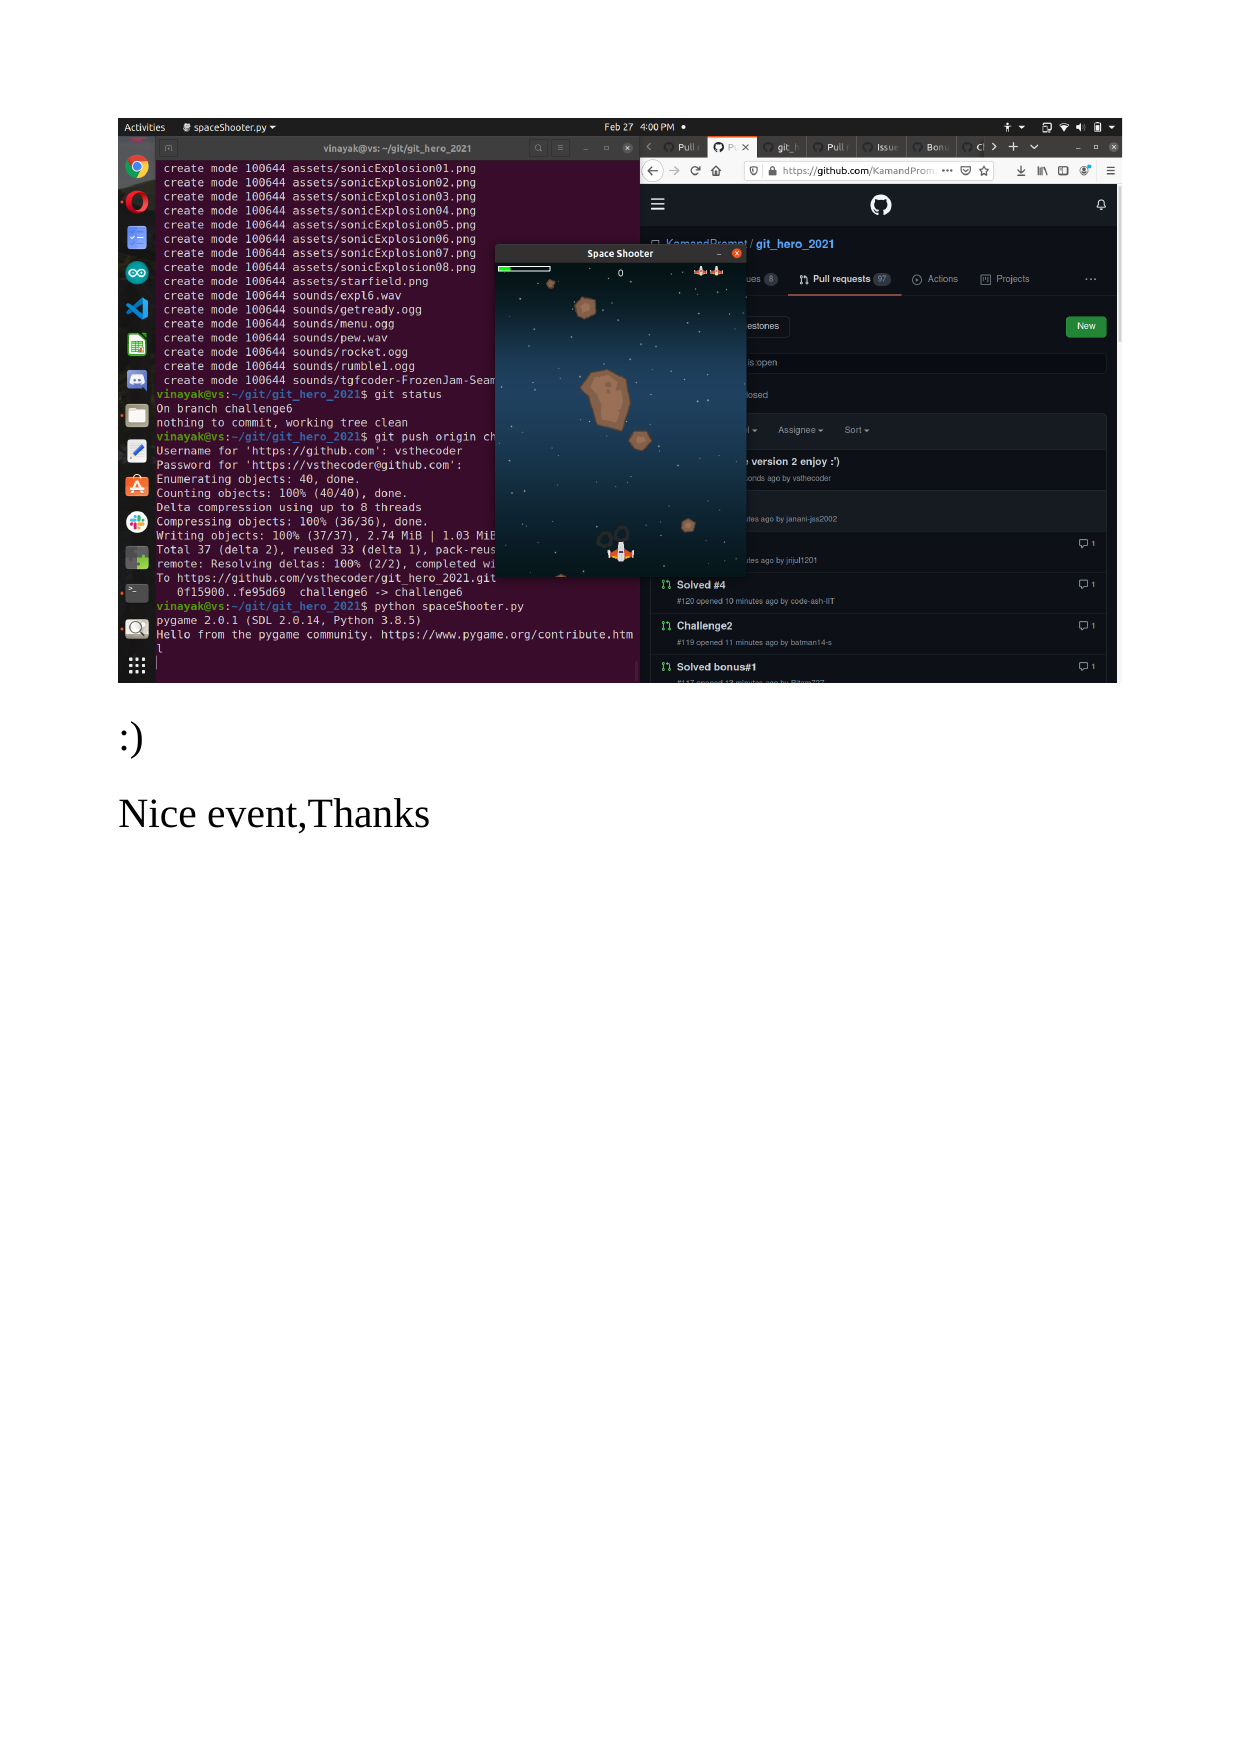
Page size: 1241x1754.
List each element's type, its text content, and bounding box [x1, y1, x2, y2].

text Nice event,Thanks [118, 788, 1122, 836]
picture [118, 118, 1123, 683]
text :) [118, 712, 1122, 759]
